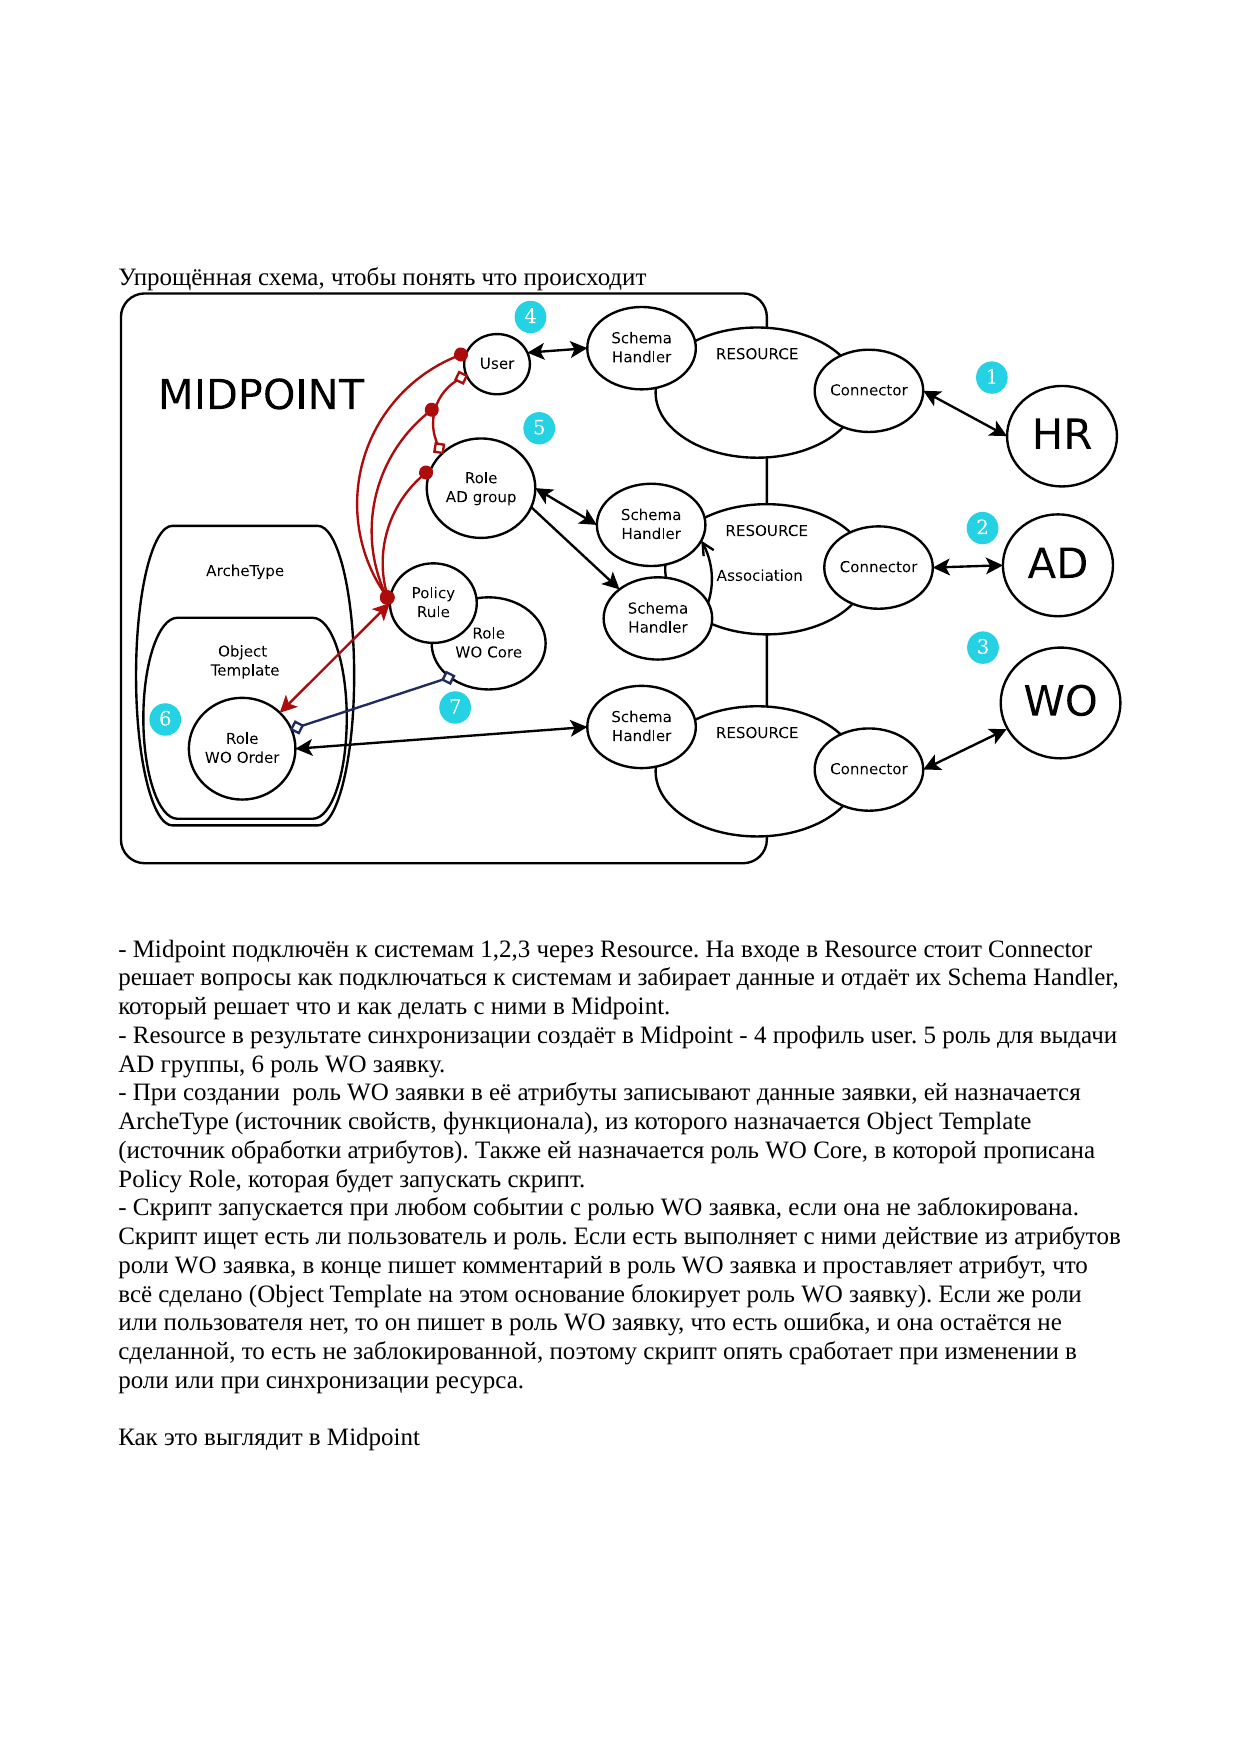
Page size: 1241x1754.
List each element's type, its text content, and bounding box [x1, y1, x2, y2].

text - Midpoint подключён к системам 1,2,3 через Resource. На входе в Resource стоит Connector решает вопросы как подключаться к системам и забирает данные и отдаёт их Sсhema Handler, который решает что и как делать с ними в Midpoint. [118, 934, 1122, 1020]
text Упрощённая схема, чтобы понять что происходит [118, 262, 1122, 291]
text Как это выглядит в Midpoint [118, 1422, 1122, 1451]
text - Resource в результате синхронизации создаёт в Midpoint - 4 профиль user. 5 роль для выдачи AD группы, 6 роль WO заявку. [118, 1020, 1122, 1077]
text - Скрипт запускается при любом событии с ролью WO заявка, если она не заблокирована. Скрипт ищет есть ли пользователь и роль. Если есть выполняет с ними действие из атрибутов роли WO заявка, в конце пишет комментарий в роль WO заявка и проставляет атрибут, что всё сделано (Object Template на этом основание блокирует роль WO заявку). Если же роли или пользователя нет, то он пишет в роль WO заявку, что есть ошибка, и она остаётся не сделанной, то есть не заблокированной, поэтому скрипт опять сработает при изменении в роли или при синхронизации ресурса. [118, 1192, 1122, 1394]
text - При создании роль WO заявки в её атрибуты записывают данные заявки, ей назначается ArcheType (источник свойств, функционала), из которого назначается Object Template (источник обработки атрибутов). Также ей назначается роль WO Core, в которой прописана Policy Role, которая будет запускать скрипт. [118, 1077, 1122, 1192]
